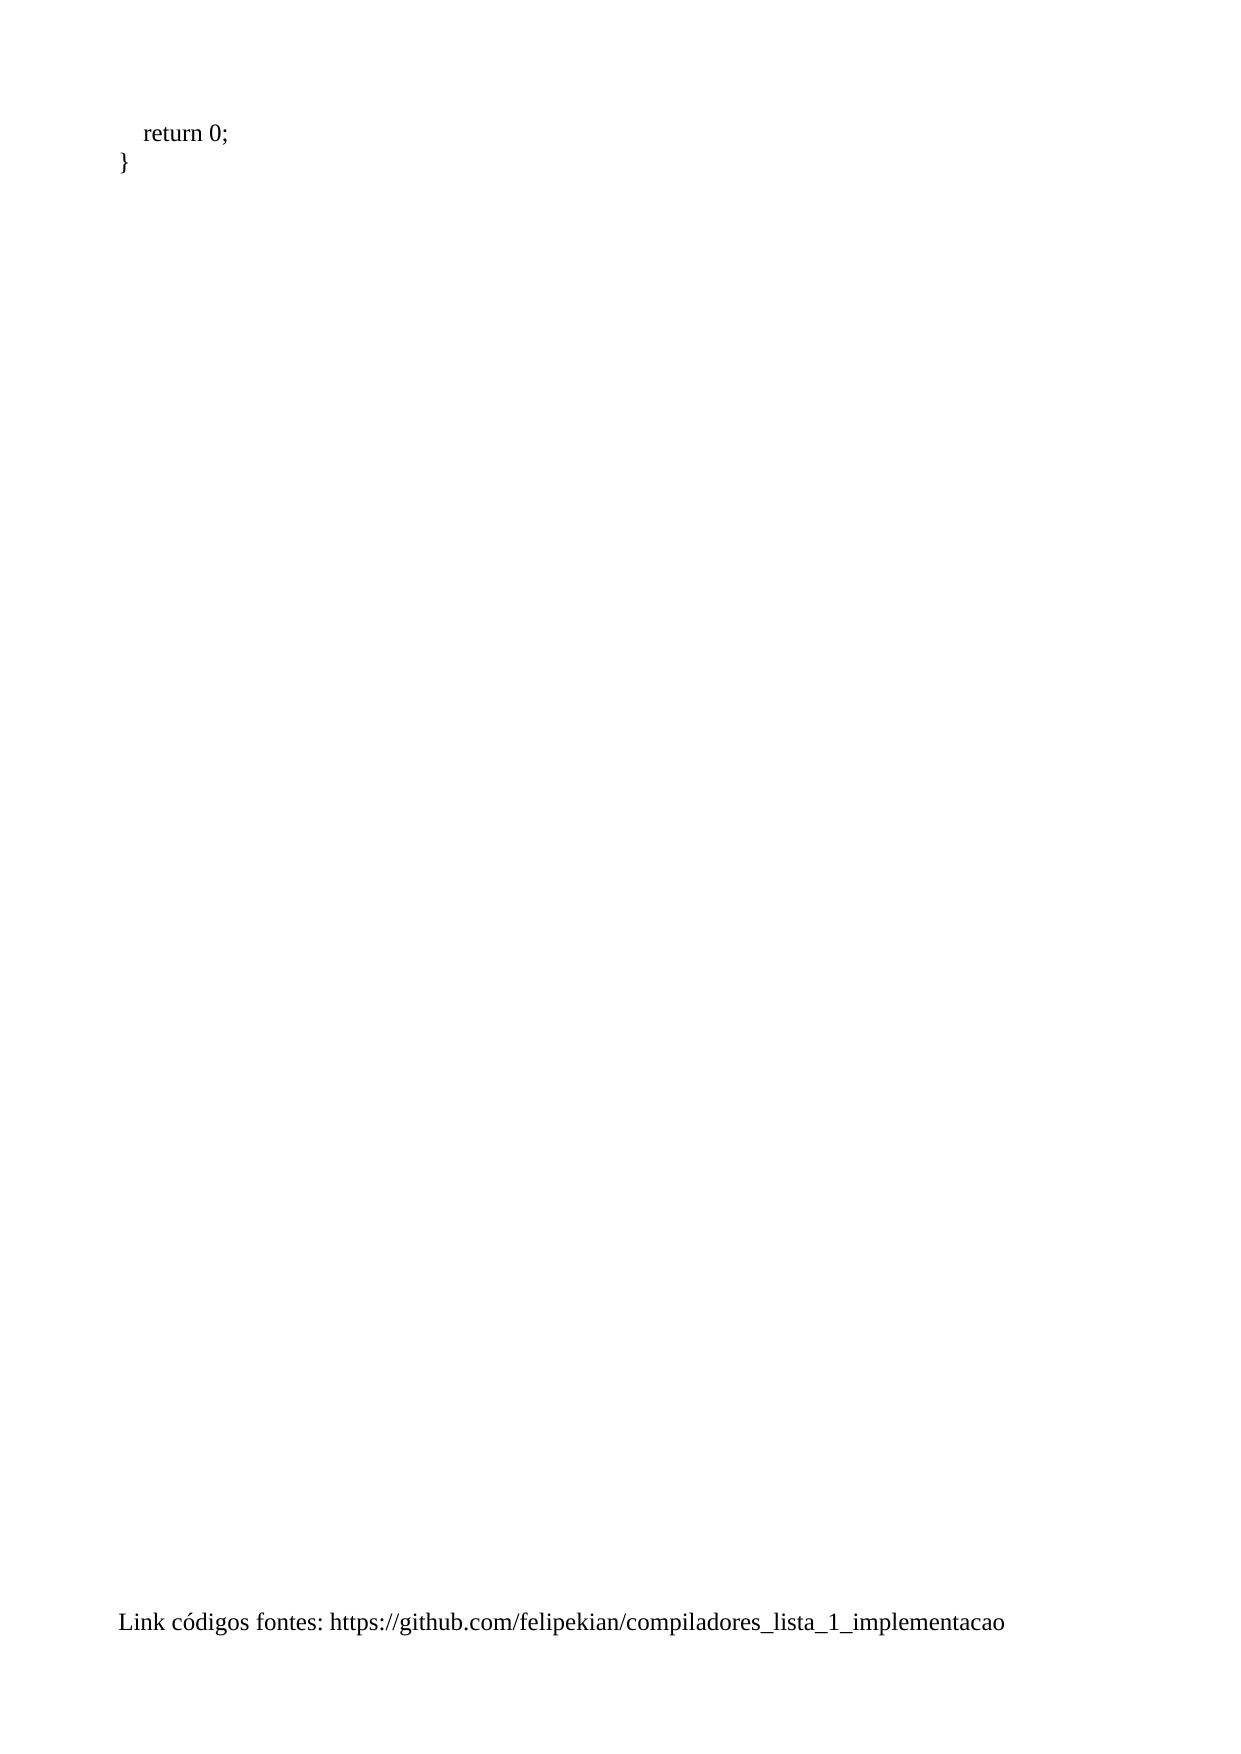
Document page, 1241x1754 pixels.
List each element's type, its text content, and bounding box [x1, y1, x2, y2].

text } [118, 147, 1122, 176]
text return 0; [118, 118, 1122, 147]
